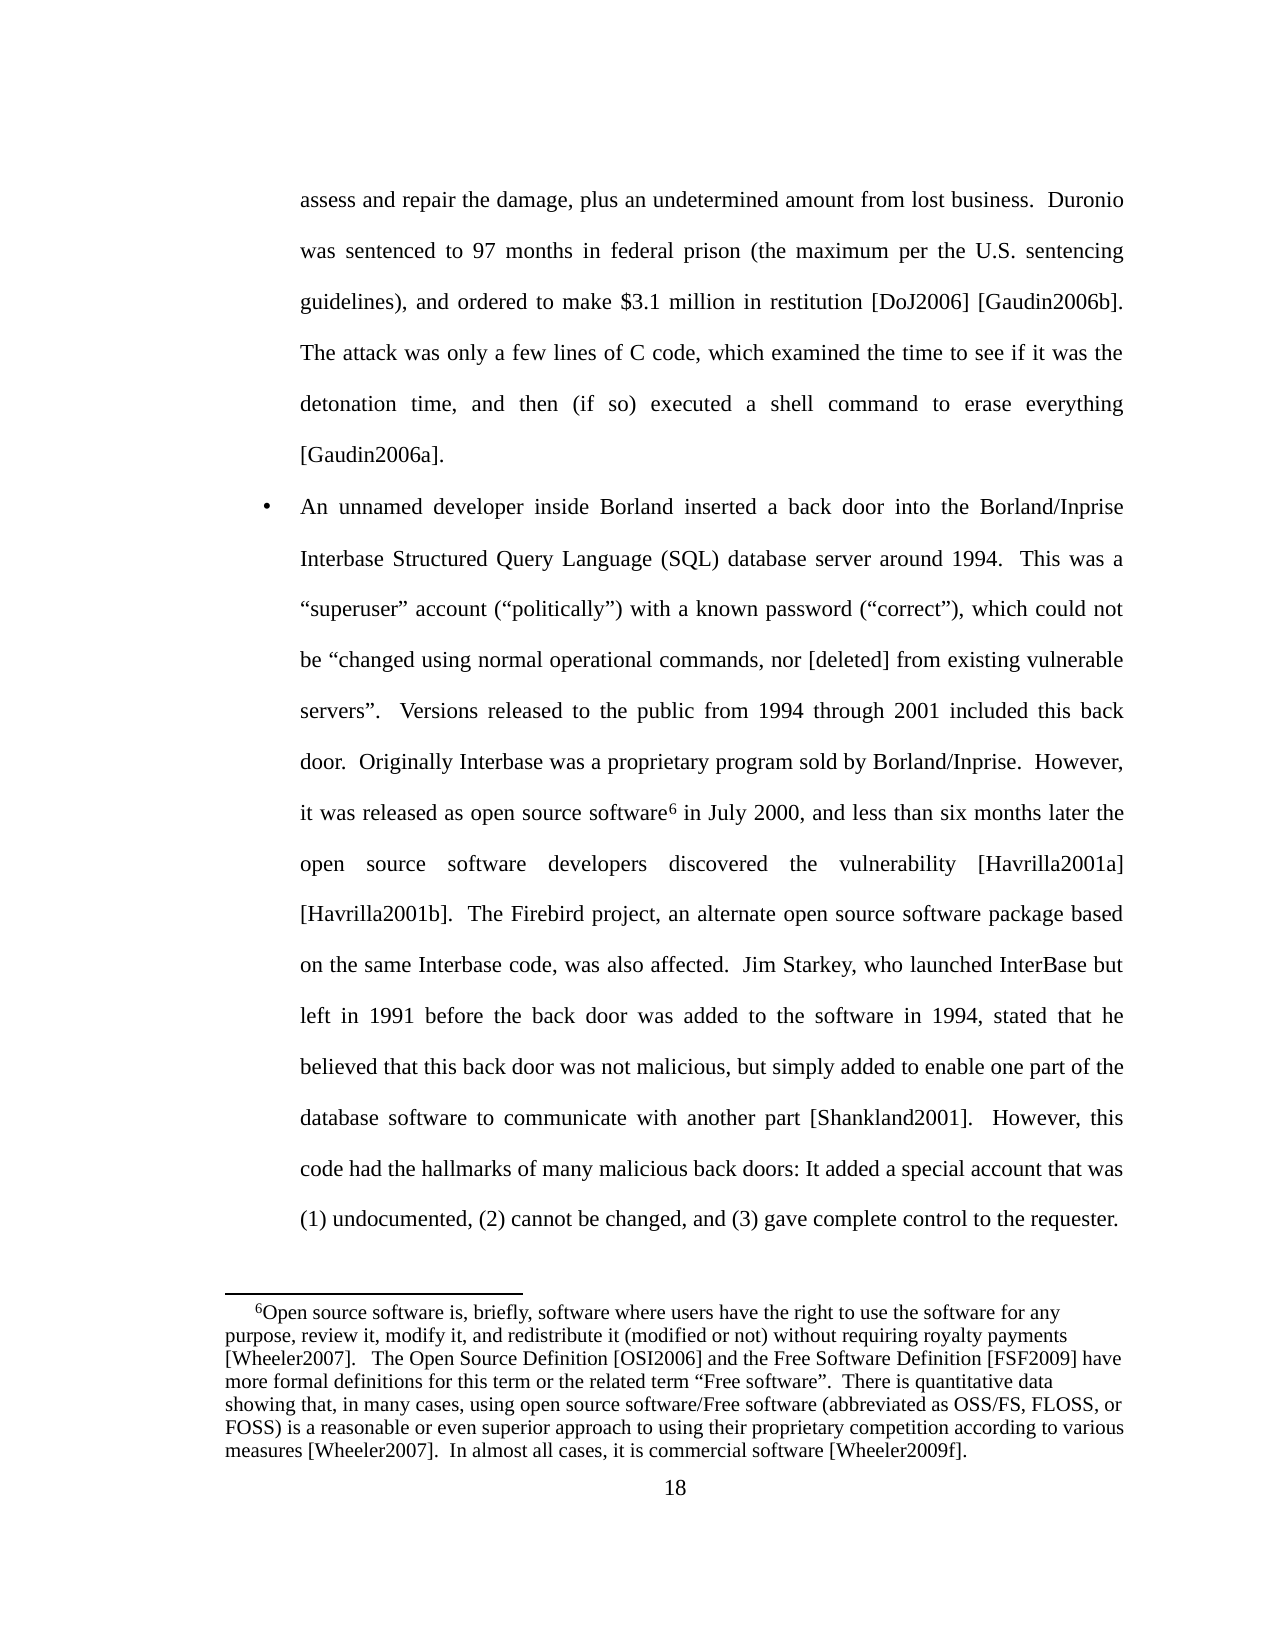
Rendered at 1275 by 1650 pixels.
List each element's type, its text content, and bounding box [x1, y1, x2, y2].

list Open source software is, briefly, software where users have the right to use the software for any purpose, review it, modify it, and redistribute it (modified or not) without requiring royalty payments [Wheeler2007]. The Open Source Definition [OSI2006] and the Free Software Definition [FSF2009] have more formal definitions for this term or the related term “Free software”. There is quantitative data showing that, in many cases, using open source software/​Free software (abbreviated as OSS/FS, FLOSS, or FOSS) is a reasonable or even superior approach to using their proprietary competition according to various measures [Wheeler2007]. In almost all cases, it is commercial software [Wheeler2009f]. [225, 1301, 1125, 1462]
list An unnamed developer inside Borland inserted a back door into the Borland/Inprise Interbase Structured Query Language (SQL) database server around 1994. This was a “superuser” account (“politically”) with a known password (“correct”), which could not be “changed using normal operational commands, nor [deleted] from existing vulnerable servers”. Versions released to the public from 1994 through 2001 included this back door. Originally Interbase was a proprietary program sold by Borland/Inprise. However, it was released as open source software in July 2000, and less than six months later the open source software developers discovered the vulnerability [Havrilla2001a] [Havrilla2001b]. The Firebird project, an alternate open source software package based on the same Interbase code, was also affected. Jim Starkey, who launched InterBase but left in 1991 before the back door was added to the software in 1994, stated that he believed that this back door was not malicious, but simply added to enable one part of the database software to communicate with another part [Shankland2001]. However, this code had the hallmarks of many malicious back doors: It added a special account that was (1) undocumented, (2) cannot be changed, and (3) gave complete control to the requester. [262, 492, 1125, 1232]
list assess and repair the damage, plus an undetermined amount from lost business. Duronio was sentenced to 97 months in federal prison (the maximum per the U.S. sentencing guidelines), and ordered to make $3.1 million in restitution [DoJ2006] [Gaudin2006b]. The attack was only a few lines of C code, which examined the time to see if it was the detonation time, and then (if so) executed a shell command to erase everything [Gaudin2006a]. [262, 187, 1125, 467]
